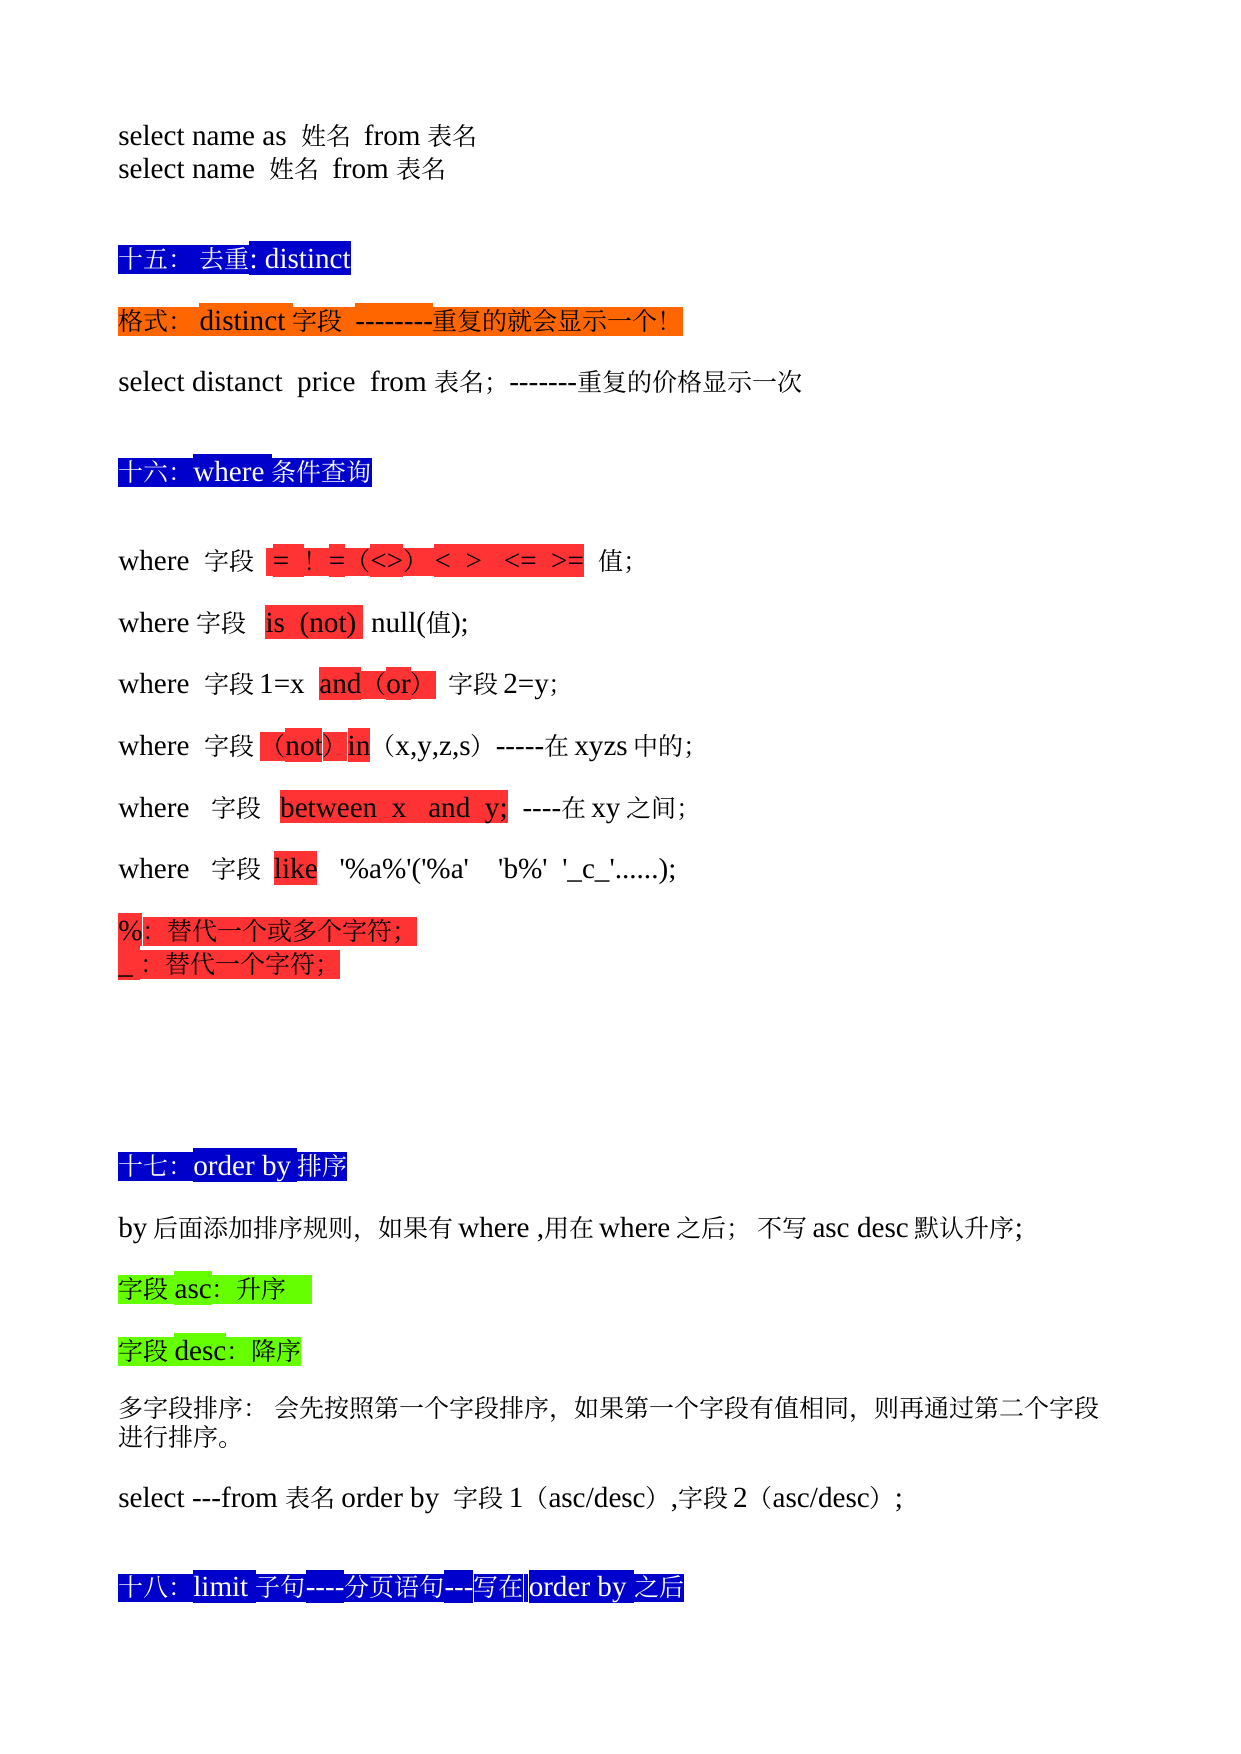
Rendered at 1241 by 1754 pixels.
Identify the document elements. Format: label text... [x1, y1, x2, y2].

text 多字段排序： 会先按照第一个字段排序，如果第一个字段有值相同，则再通过第二个字段进行排序。 [118, 1394, 1122, 1452]
text by后面添加排序规则，如果有where ,用在where之后； 不写asc desc默认升序; [118, 1210, 1122, 1243]
text 字段 asc：升序 [118, 1271, 1122, 1305]
text where 字段1=x and（or） 字段2=y； [118, 667, 1122, 700]
text where 字段 （not）in（x,y,z,s）-----在xyzs中的； [118, 728, 1122, 762]
text %：替代一个或多个字符； [118, 913, 1122, 946]
text where 字段 = ！=（<>） < > <= >= 值； [118, 543, 1122, 577]
text where 字段 like '%a%'('%a' 'b%' '_c_'......); [118, 851, 1122, 885]
text 十八：limit 子句----分页语句---写在order by 之后 [118, 1569, 1122, 1603]
text 字段 desc：降序 [118, 1333, 1122, 1366]
text 格式： distinct 字段 --------重复的就会显示一个！ [118, 303, 1122, 336]
text select name 姓名 from 表名 [118, 152, 1122, 185]
text 十六：where 条件查询 [118, 454, 1122, 487]
text 十七：order by排序 [118, 1148, 1122, 1182]
text select distanct price from 表名；-------重复的价格显示一次 [118, 364, 1122, 398]
text select ---from 表名 order by 字段1（asc/desc）,字段2（asc/desc）; [118, 1480, 1122, 1513]
text where 字段 is (not) null(值); [118, 605, 1122, 639]
text _ ：替代一个字符； [118, 946, 1122, 980]
text select name as 姓名 from 表名 [118, 118, 1122, 152]
text 十五： 去重: distinct [118, 241, 1122, 275]
text where 字段 between x and y; ----在xy之间； [118, 790, 1122, 823]
